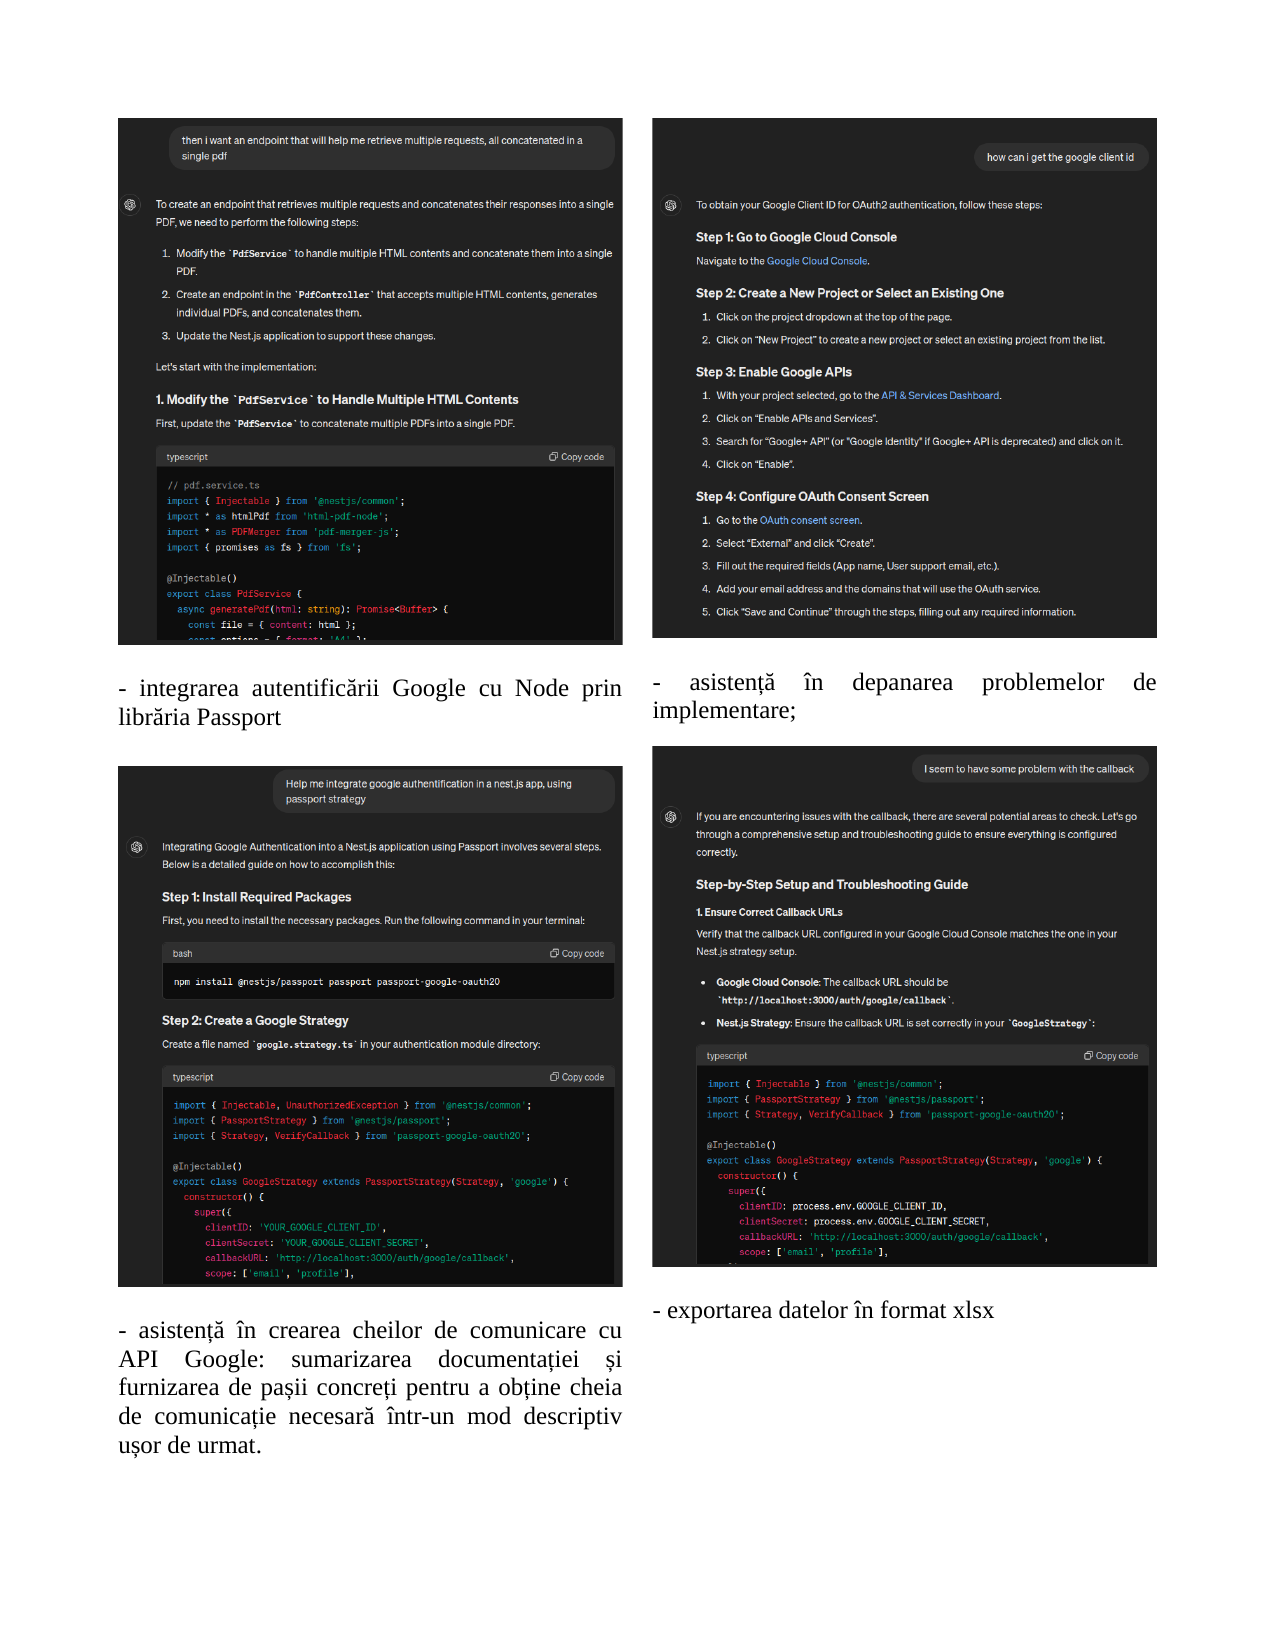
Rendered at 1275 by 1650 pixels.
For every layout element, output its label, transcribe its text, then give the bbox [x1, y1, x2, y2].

text - asistență în depanarea problemelor de implementare; [652, 667, 1157, 724]
text - asistență în crearea cheilor de comunicare cu API Google: sumarizarea documentației și furnizarea de pașii concreți pentru a obține cheia de comunicație necesară într-un mod descriptiv ușor de urmat. [118, 1315, 623, 1459]
text - integrarea autentificării Google cu Node prin librăria Passport [118, 673, 623, 731]
picture [652, 118, 1157, 638]
picture [118, 766, 623, 1287]
picture [118, 118, 623, 645]
picture [652, 746, 1157, 1267]
text - exportarea datelor în format xlsx [652, 1295, 1157, 1324]
